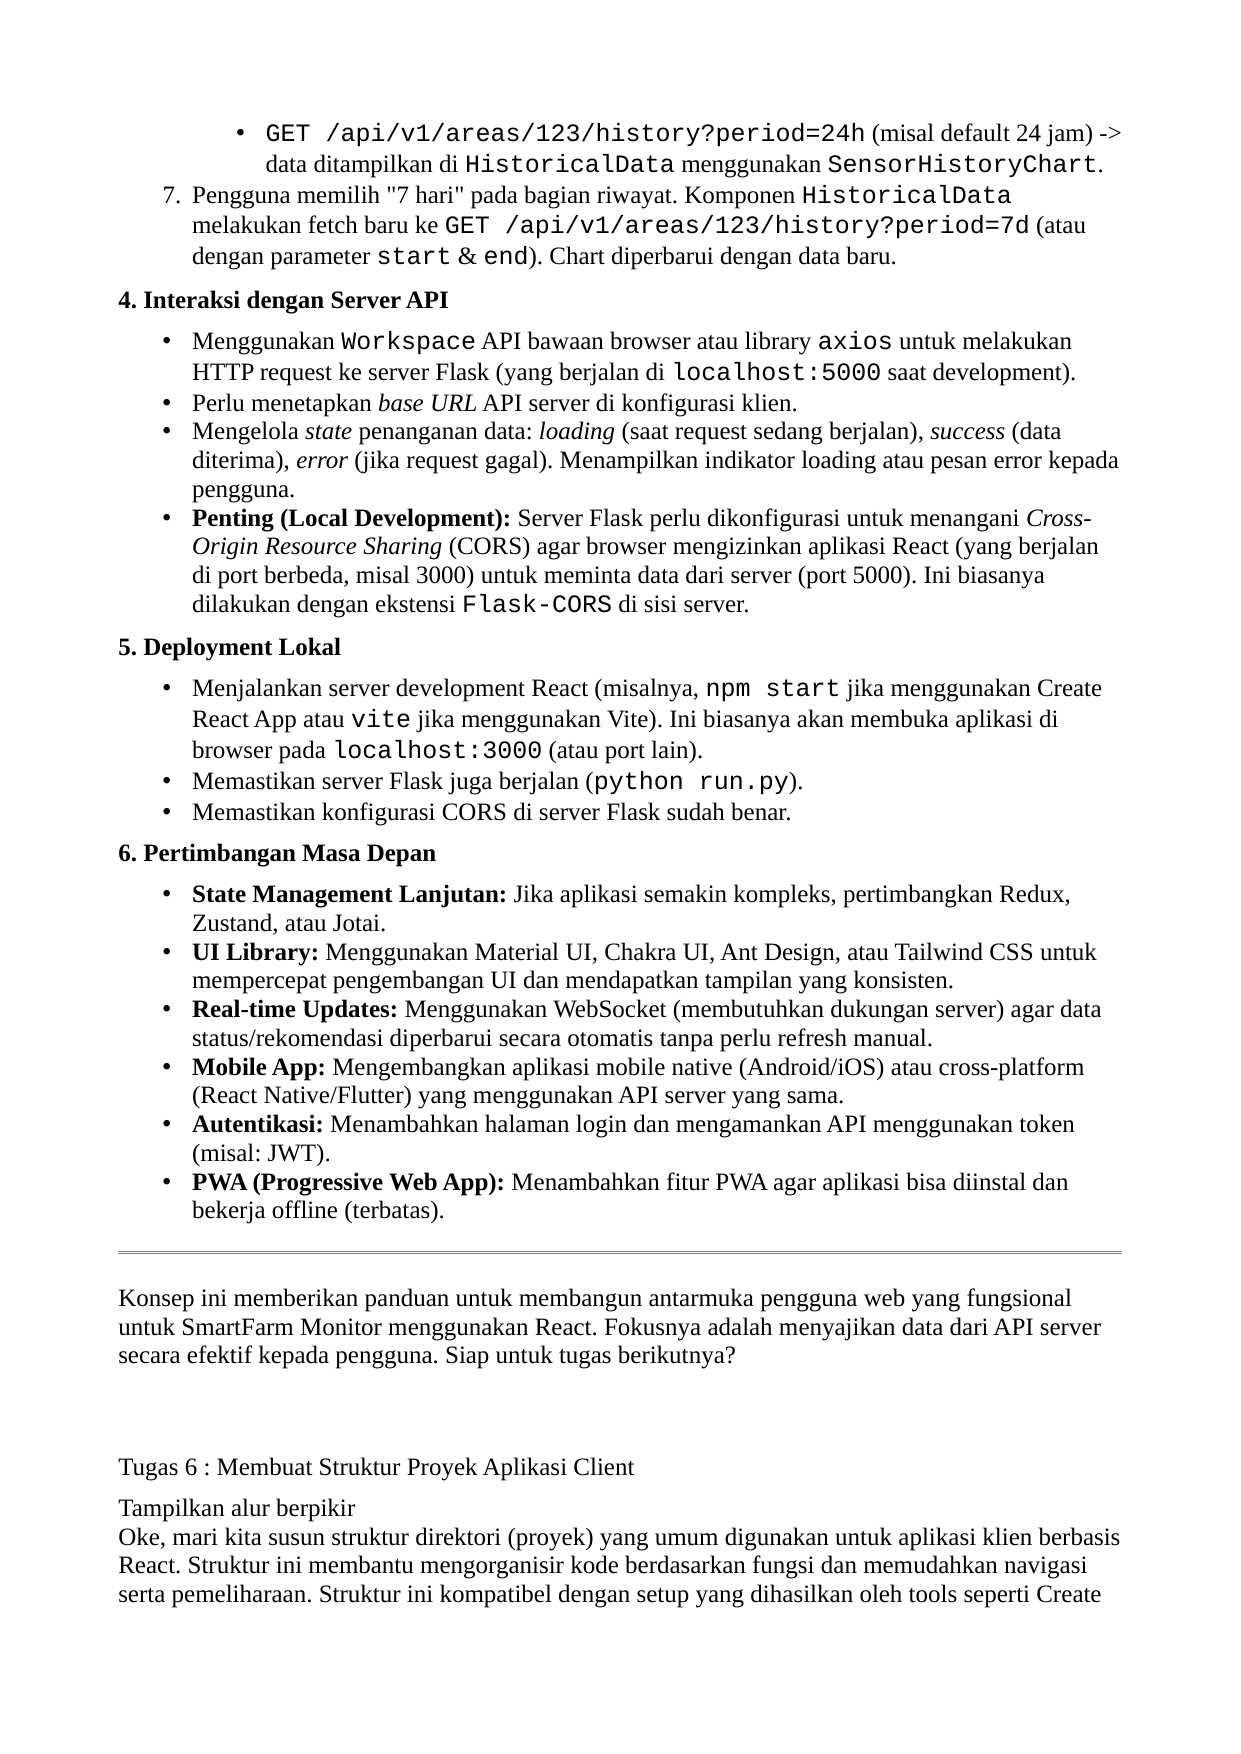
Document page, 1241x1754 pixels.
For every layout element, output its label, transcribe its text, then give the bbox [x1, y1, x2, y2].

text Tampilkan alur berpikir [118, 1493, 1122, 1522]
list PWA (Progressive Web App): Menambahkan fitur PWA agar aplikasi bisa diinstal dan bekerja offline (terbatas). [162, 1167, 1122, 1224]
text 5. Deployment Lokal [118, 632, 1122, 661]
list State Management Lanjutan: Jika aplikasi semakin kompleks, pertimbangkan Redux, Zustand, atau Jotai. [162, 879, 1122, 937]
text 6. Pertimbangan Masa Depan [118, 838, 1122, 867]
text Konsep ini memberikan panduan untuk membangun antarmuka pengguna web yang fungsional untuk SmartFarm Monitor menggunakan React. Fokusnya adalah menyajikan data dari API server secara efektif kepada pengguna. Siap untuk tugas berikutnya? [118, 1283, 1122, 1369]
list Menggunakan Workspace API bawaan browser atau library axios untuk melakukan HTTP request ke server Flask (yang berjalan di localhost:5000 saat development). [162, 326, 1122, 388]
list Memastikan server Flask juga berjalan (python run.py). [162, 766, 1122, 797]
list GET /api/v1/areas/123/history?period=24h (misal default 24 jam) -> data ditampilkan di HistoricalData menggunakan SensorHistoryChart. [236, 118, 1122, 180]
list Perlu menetapkan base URL API server di konfigurasi klien. [162, 388, 1122, 416]
list UI Library: Menggunakan Material UI, Chakra UI, Ant Design, atau Tailwind CSS untuk mempercepat pengembangan UI dan mendapatkan tampilan yang konsisten. [162, 937, 1122, 994]
list Autentikasi: Menambahkan halaman login dan mengamankan API menggunakan token (misal: JWT). [162, 1109, 1122, 1167]
list Memastikan konfigurasi CORS di server Flask sudah benar. [162, 797, 1122, 826]
text Oke, mari kita susun struktur direktori (proyek) yang umum digunakan untuk aplikasi klien berbasis React. Struktur ini membantu mengorganisir kode berdasarkan fungsi dan memudahkan navigasi serta pemeliharaan. Struktur ini kompatibel dengan setup yang dihasilkan oleh tools seperti Create [118, 1522, 1122, 1608]
list Menjalankan server development React (misalnya, npm start jika menggunakan Create React App atau vite jika menggunakan Vite). Ini biasanya akan membuka aplikasi di browser pada localhost:3000 (atau port lain). [162, 673, 1122, 766]
list Mobile App: Mengembangkan aplikasi mobile native (Android/iOS) atau cross-platform (React Native/Flutter) yang menggunakan API server yang sama. [162, 1052, 1122, 1109]
list Pengguna memilih "7 hari" pada bagian riwayat. Komponen HistoricalData melakukan fetch baru ke GET /api/v1/areas/123/history?period=7d (atau dengan parameter start & end). Chart diperbarui dengan data baru. [162, 180, 1122, 272]
list Mengelola state penanganan data: loading (saat request sedang berjalan), success (data diterima), error (jika request gagal). Menampilkan indikator loading atau pesan error kepada pengguna. [162, 416, 1122, 503]
list Real-time Updates: Menggunakan WebSocket (membutuhkan dukungan server) agar data status/rekomendasi diperbarui secara otomatis tanpa perlu refresh manual. [162, 994, 1122, 1052]
text Tugas 6 : Membuat Struktur Proyek Aplikasi Client [118, 1452, 1122, 1481]
text 4. Interaksi dengan Server API [118, 285, 1122, 313]
list Penting (Local Development): Server Flask perlu dikonfigurasi untuk menangani Cross-Origin Resource Sharing (CORS) agar browser mengizinkan aplikasi React (yang berjalan di port berbeda, misal 3000) untuk meminta data dari server (port 5000). Ini biasanya dilakukan dengan ekstensi Flask-CORS di sisi server. [162, 503, 1122, 620]
